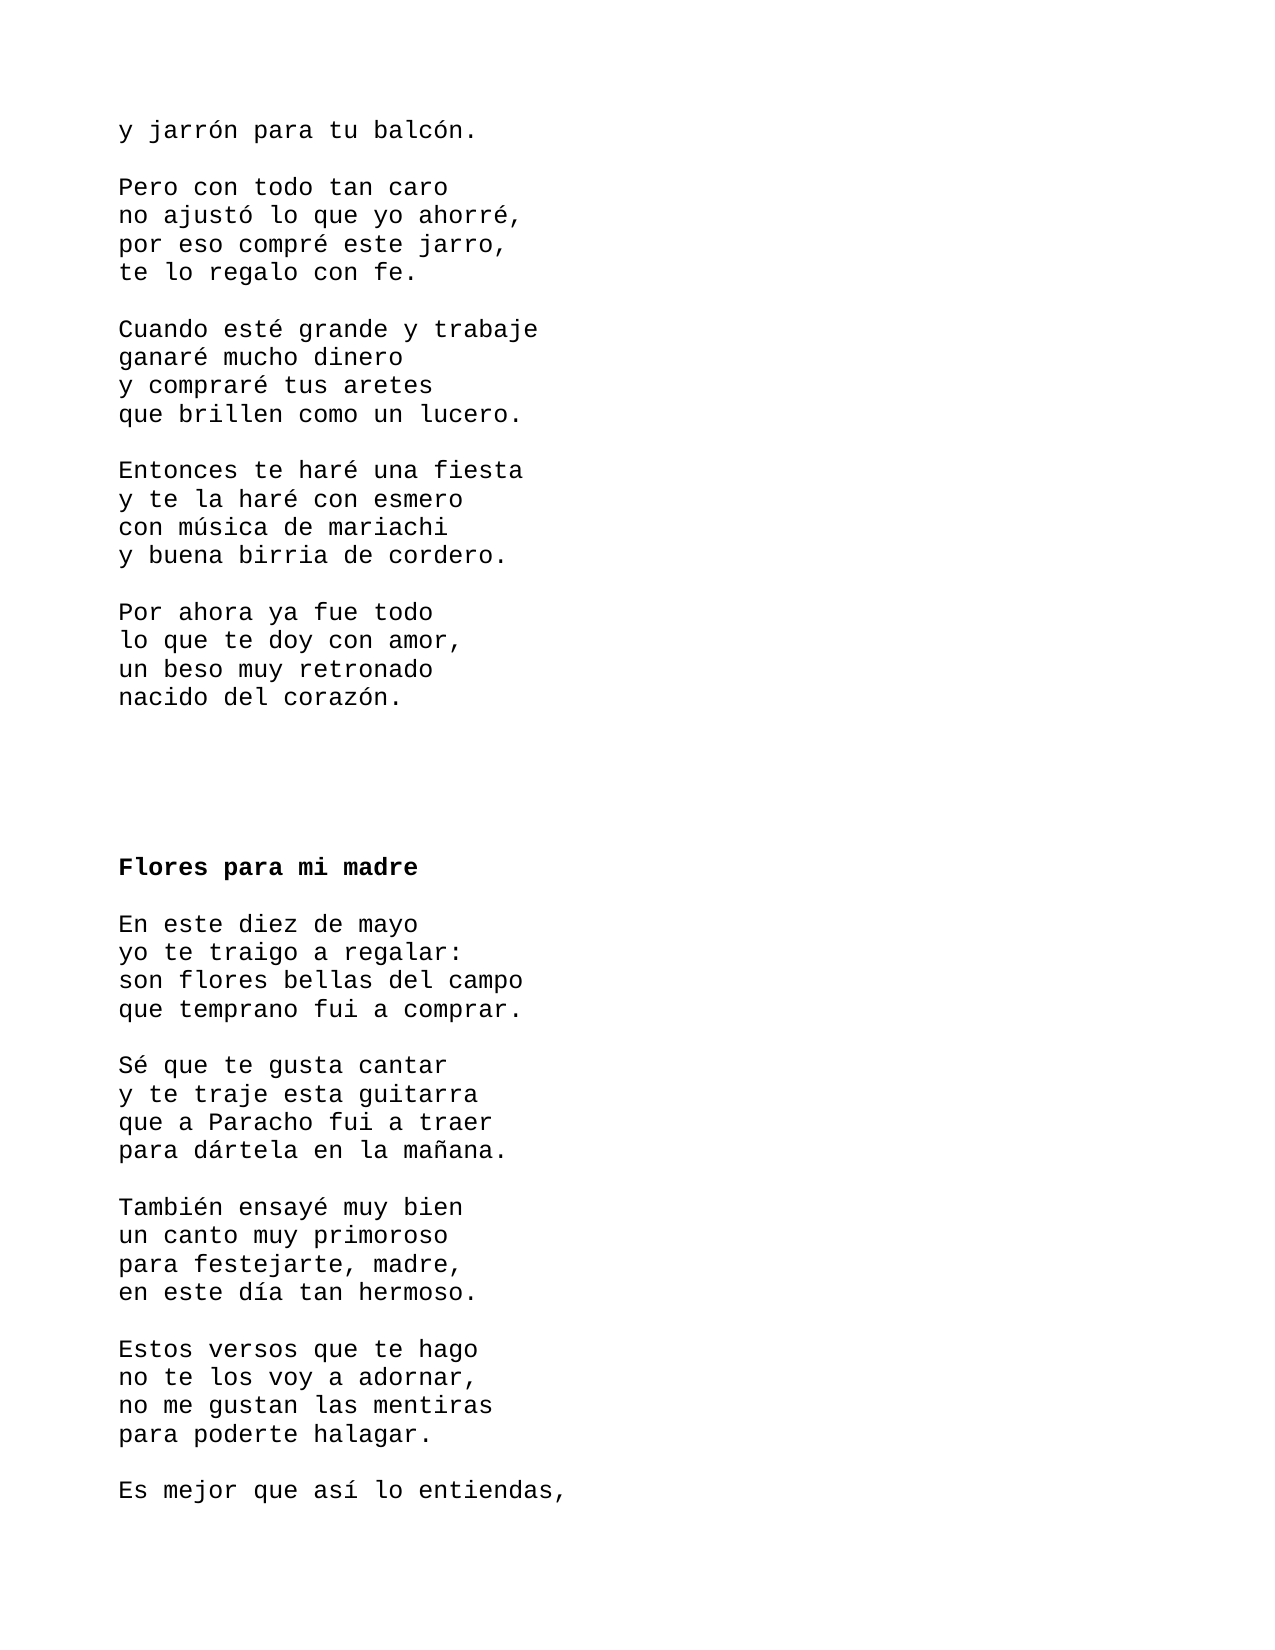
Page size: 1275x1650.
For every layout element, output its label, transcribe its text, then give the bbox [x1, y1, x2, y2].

text También ensayé muy bien [118, 1195, 1157, 1223]
text En este diez de mayo [118, 911, 1157, 940]
text por eso compré este jarro, [118, 231, 1157, 260]
text yo te traigo a regalar: [118, 940, 1157, 968]
text para dártela en la mañana. [118, 1138, 1157, 1166]
text nacido del corazón. [118, 685, 1157, 713]
text Es mejor que así lo entiendas, [118, 1478, 1157, 1506]
text Flores para mi madre [118, 855, 1157, 883]
text Cuando esté grande y trabaje [118, 316, 1157, 345]
text para festejarte, madre, [118, 1251, 1157, 1280]
text y te traje esta guitarra [118, 1081, 1157, 1110]
text y compraré tus aretes [118, 373, 1157, 401]
text que temprano fui a comprar. [118, 996, 1157, 1025]
text que a Paracho fui a traer [118, 1110, 1157, 1138]
text para poderte halagar. [118, 1421, 1157, 1450]
text y buena birria de cordero. [118, 543, 1157, 571]
text lo que te doy con amor, [118, 628, 1157, 656]
text no ajustó lo que yo ahorré, [118, 203, 1157, 231]
text Por ahora ya fue todo [118, 600, 1157, 628]
text son flores bellas del campo [118, 968, 1157, 996]
text un canto muy primoroso [118, 1223, 1157, 1251]
text Sé que te gusta cantar [118, 1053, 1157, 1081]
text ganaré mucho dinero [118, 345, 1157, 373]
text Estos versos que te hago [118, 1336, 1157, 1365]
text y te la haré con esmero [118, 486, 1157, 515]
text no te los voy a adornar, [118, 1365, 1157, 1393]
text en este día tan hermoso. [118, 1280, 1157, 1308]
text Entonces te haré una fiesta [118, 458, 1157, 486]
text no me gustan las mentiras [118, 1393, 1157, 1421]
text te lo regalo con fe. [118, 260, 1157, 288]
text Pero con todo tan caro [118, 175, 1157, 203]
text y jarrón para tu balcón. [118, 118, 1157, 146]
text un beso muy retronado [118, 656, 1157, 685]
text que brillen como un lucero. [118, 401, 1157, 430]
text con música de mariachi [118, 515, 1157, 543]
